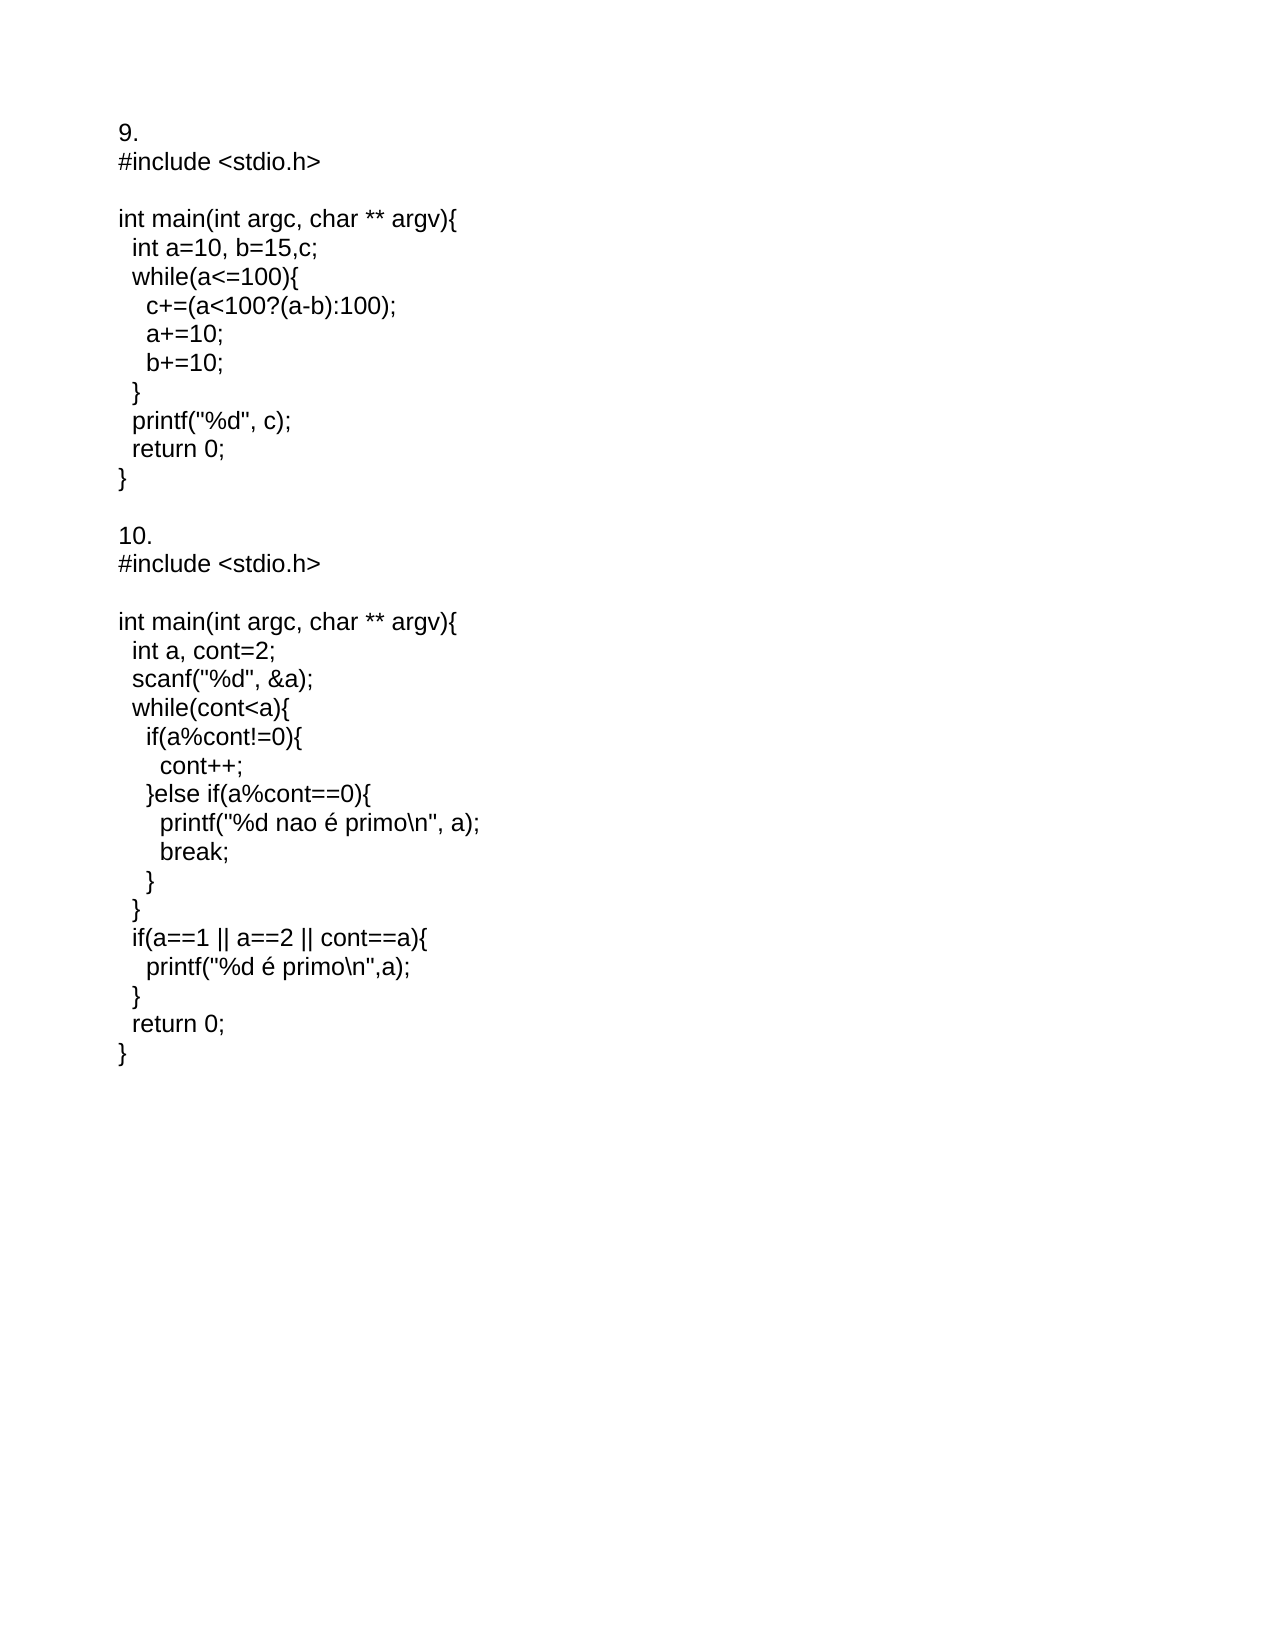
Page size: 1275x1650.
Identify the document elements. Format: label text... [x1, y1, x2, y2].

text return 0; [118, 434, 1157, 463]
text } [118, 866, 1157, 894]
text } [118, 377, 1157, 406]
text } [118, 981, 1157, 1009]
text return 0; [118, 1009, 1157, 1038]
text scanf("%d", &a); [118, 664, 1157, 693]
text if(a==1 || a==2 || cont==a){ [118, 923, 1157, 952]
text int a=10, b=15,c; [118, 233, 1157, 262]
text }else if(a%cont==0){ [118, 779, 1157, 808]
text while(a<=100){ [118, 262, 1157, 291]
text printf("%d nao é primo\n", a); [118, 808, 1157, 837]
text int main(int argc, char ** argv){ [118, 607, 1157, 636]
text int a, cont=2; [118, 636, 1157, 664]
text b+=10; [118, 348, 1157, 377]
text a+=10; [118, 319, 1157, 348]
text 9. [118, 118, 1157, 147]
text if(a%cont!=0){ [118, 722, 1157, 751]
text printf("%d", c); [118, 406, 1157, 434]
text 10. [118, 521, 1157, 549]
text } [118, 894, 1157, 923]
text while(cont<a){ [118, 693, 1157, 722]
text #include <stdio.h> [118, 147, 1157, 176]
text #include <stdio.h> [118, 549, 1157, 578]
text int main(int argc, char ** argv){ [118, 204, 1157, 233]
text printf("%d é primo\n",a); [118, 952, 1157, 981]
text } [118, 463, 1157, 492]
text c+=(a<100?(a-b):100); [118, 291, 1157, 319]
text } [118, 1038, 1157, 1067]
text break; [118, 837, 1157, 866]
text cont++; [118, 751, 1157, 779]
